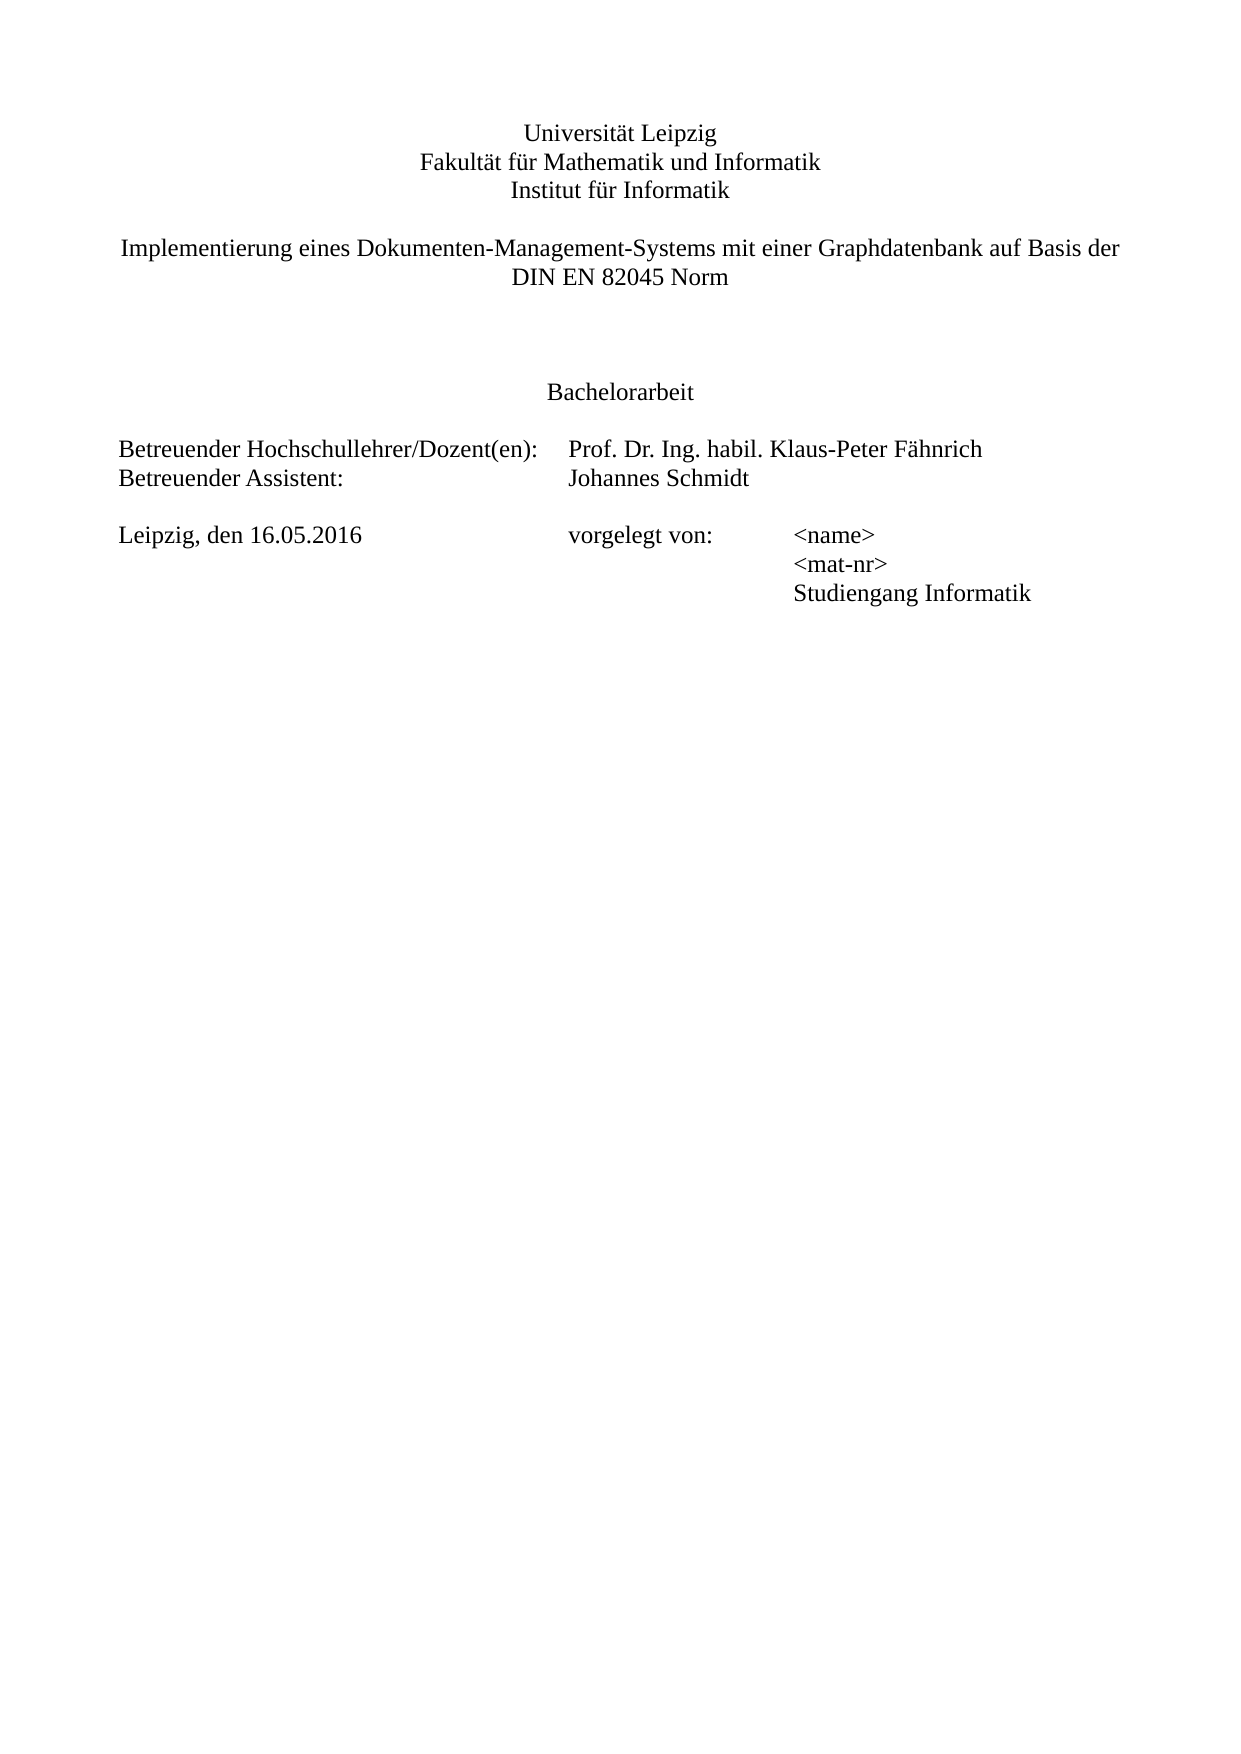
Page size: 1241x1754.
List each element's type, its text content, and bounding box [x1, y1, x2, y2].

text Bachelorarbeit [118, 377, 1122, 406]
text <mat-nr> [118, 549, 1122, 578]
text Betreuender Hochschullehrer/Dozent(en): Prof. Dr. Ing. habil. Klaus-Peter Fähnrich [118, 434, 1122, 463]
text Institut für Informatik [118, 176, 1122, 204]
text Universität Leipzig [118, 118, 1122, 147]
text Studiengang Informatik [118, 578, 1122, 607]
text Fakultät für Mathematik und Informatik [118, 147, 1122, 176]
text Implementierung eines Dokumenten-Management-Systems mit einer Graphdatenbank auf Basis der DIN EN 82045 Norm [118, 233, 1122, 291]
text Leipzig, den 16.05.2016 vorgelegt von: <name> [118, 521, 1122, 549]
text Betreuender Assistent: Johannes Schmidt [118, 463, 1122, 492]
